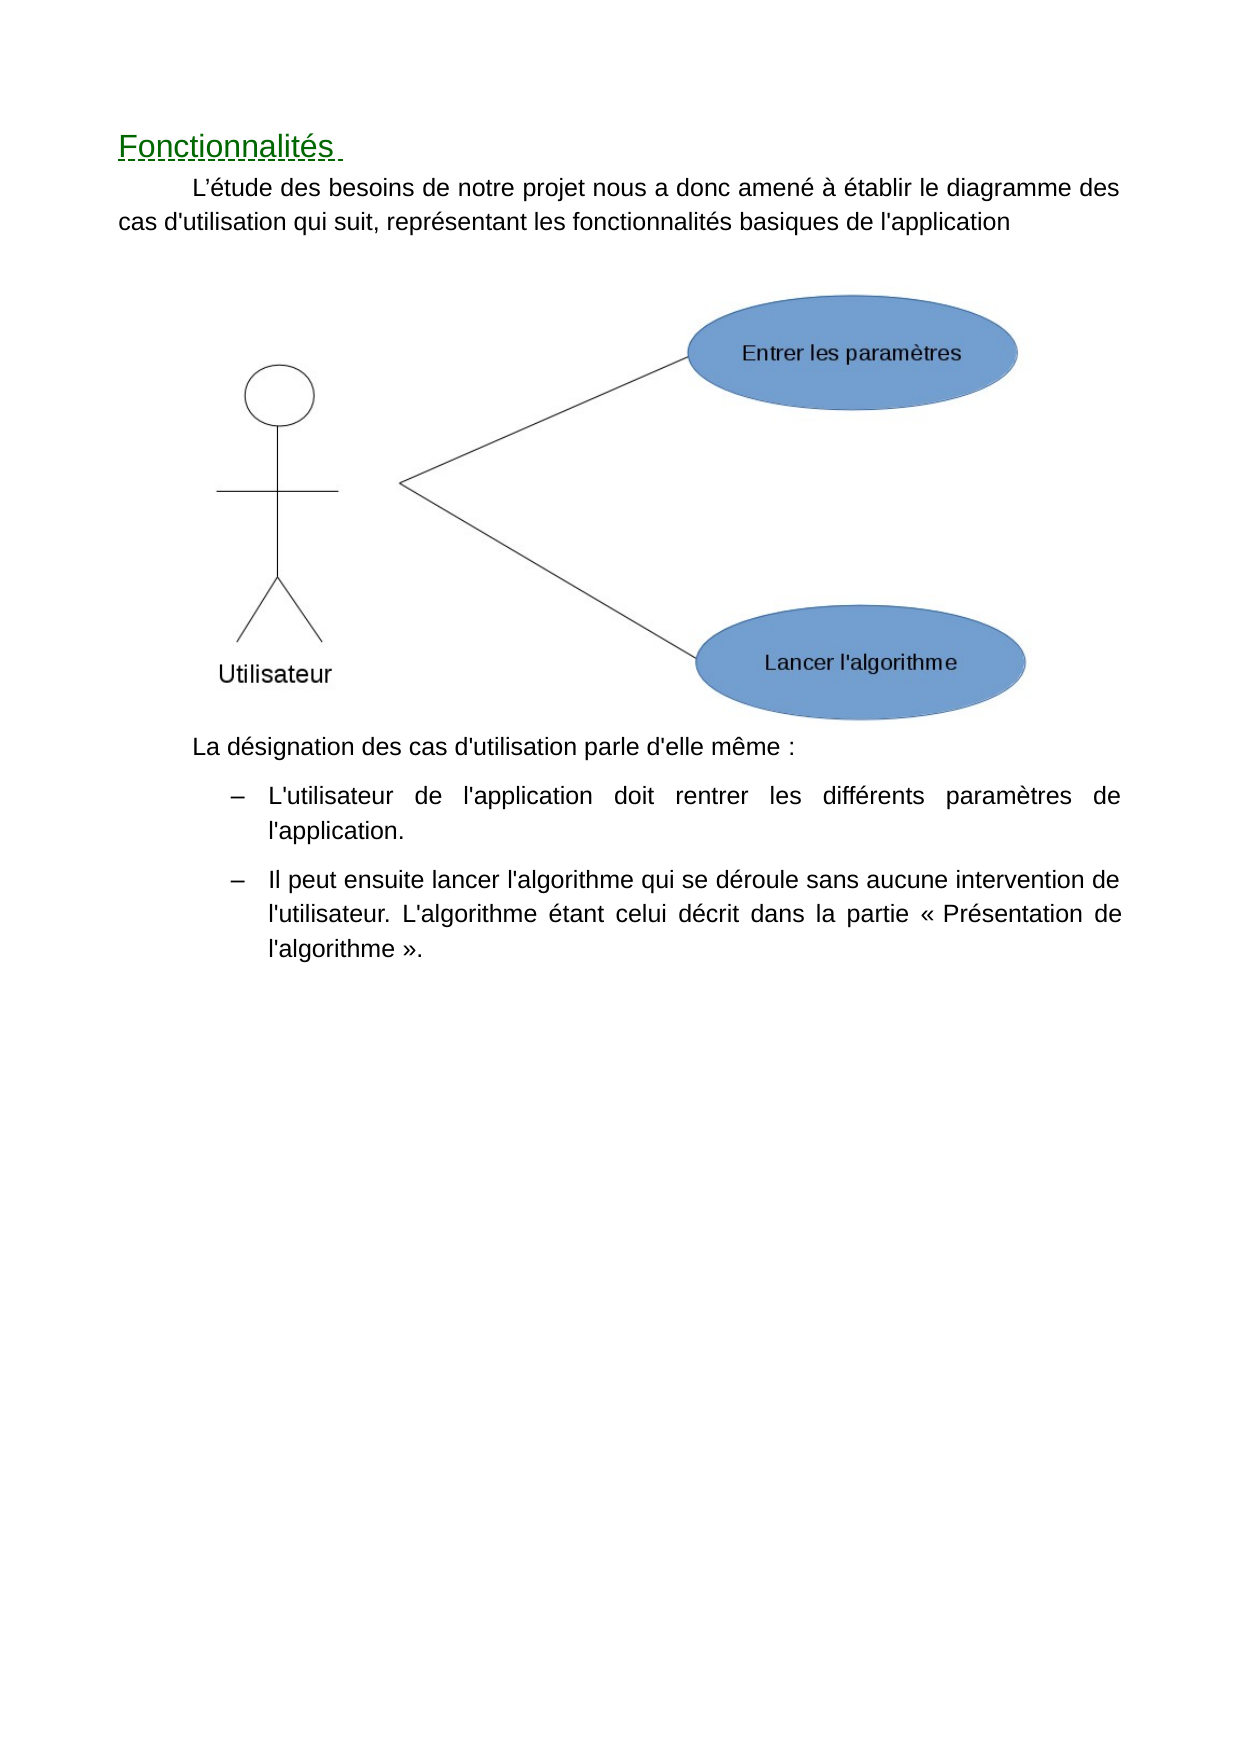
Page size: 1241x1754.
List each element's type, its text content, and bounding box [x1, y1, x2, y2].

text La désignation des cas d'utilisation parle d'elle même : [118, 305, 1122, 761]
picture [206, 286, 1034, 727]
list Il peut ensuite lancer l'algorithme qui se déroule sans aucune intervention de l'utilisateur. L'algorithme étant celui décrit dans la partie « Présentation de l'algorithme ». [231, 865, 1122, 962]
list L'utilisateur de l'application doit rentrer les différents paramètres de l'application. [231, 781, 1122, 844]
text L’étude des besoins de notre projet nous a donc amené à établir le diagramme des cas d'utilisation qui suit, représentant les fonctionnalités basiques de l'application [118, 173, 1122, 236]
subtitle Fonctionnalités [118, 127, 1122, 164]
